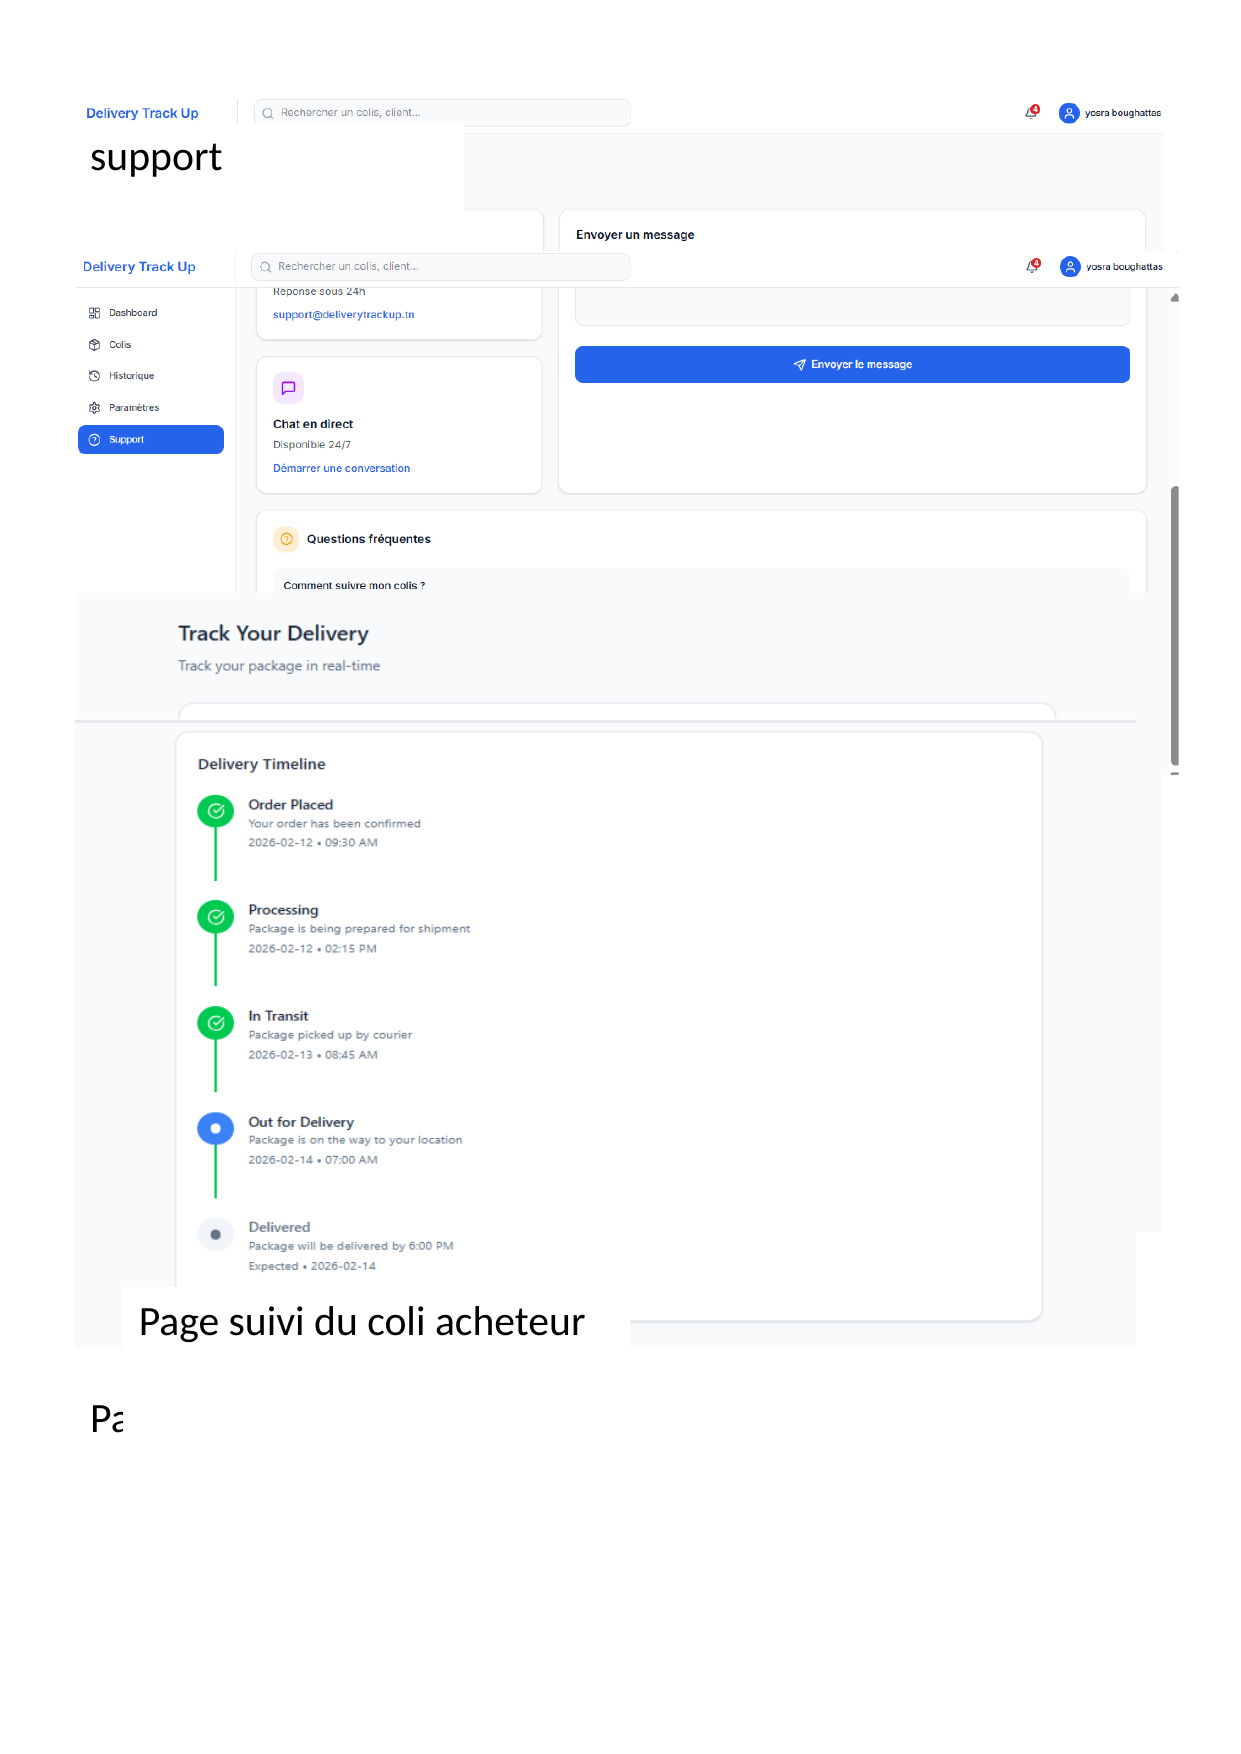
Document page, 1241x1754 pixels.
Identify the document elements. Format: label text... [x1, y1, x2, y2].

text support [90, 130, 449, 181]
text Page suivi du coli acheteur [90, 1392, 123, 1442]
text Page suivi du coli acheteur [138, 1295, 615, 1346]
